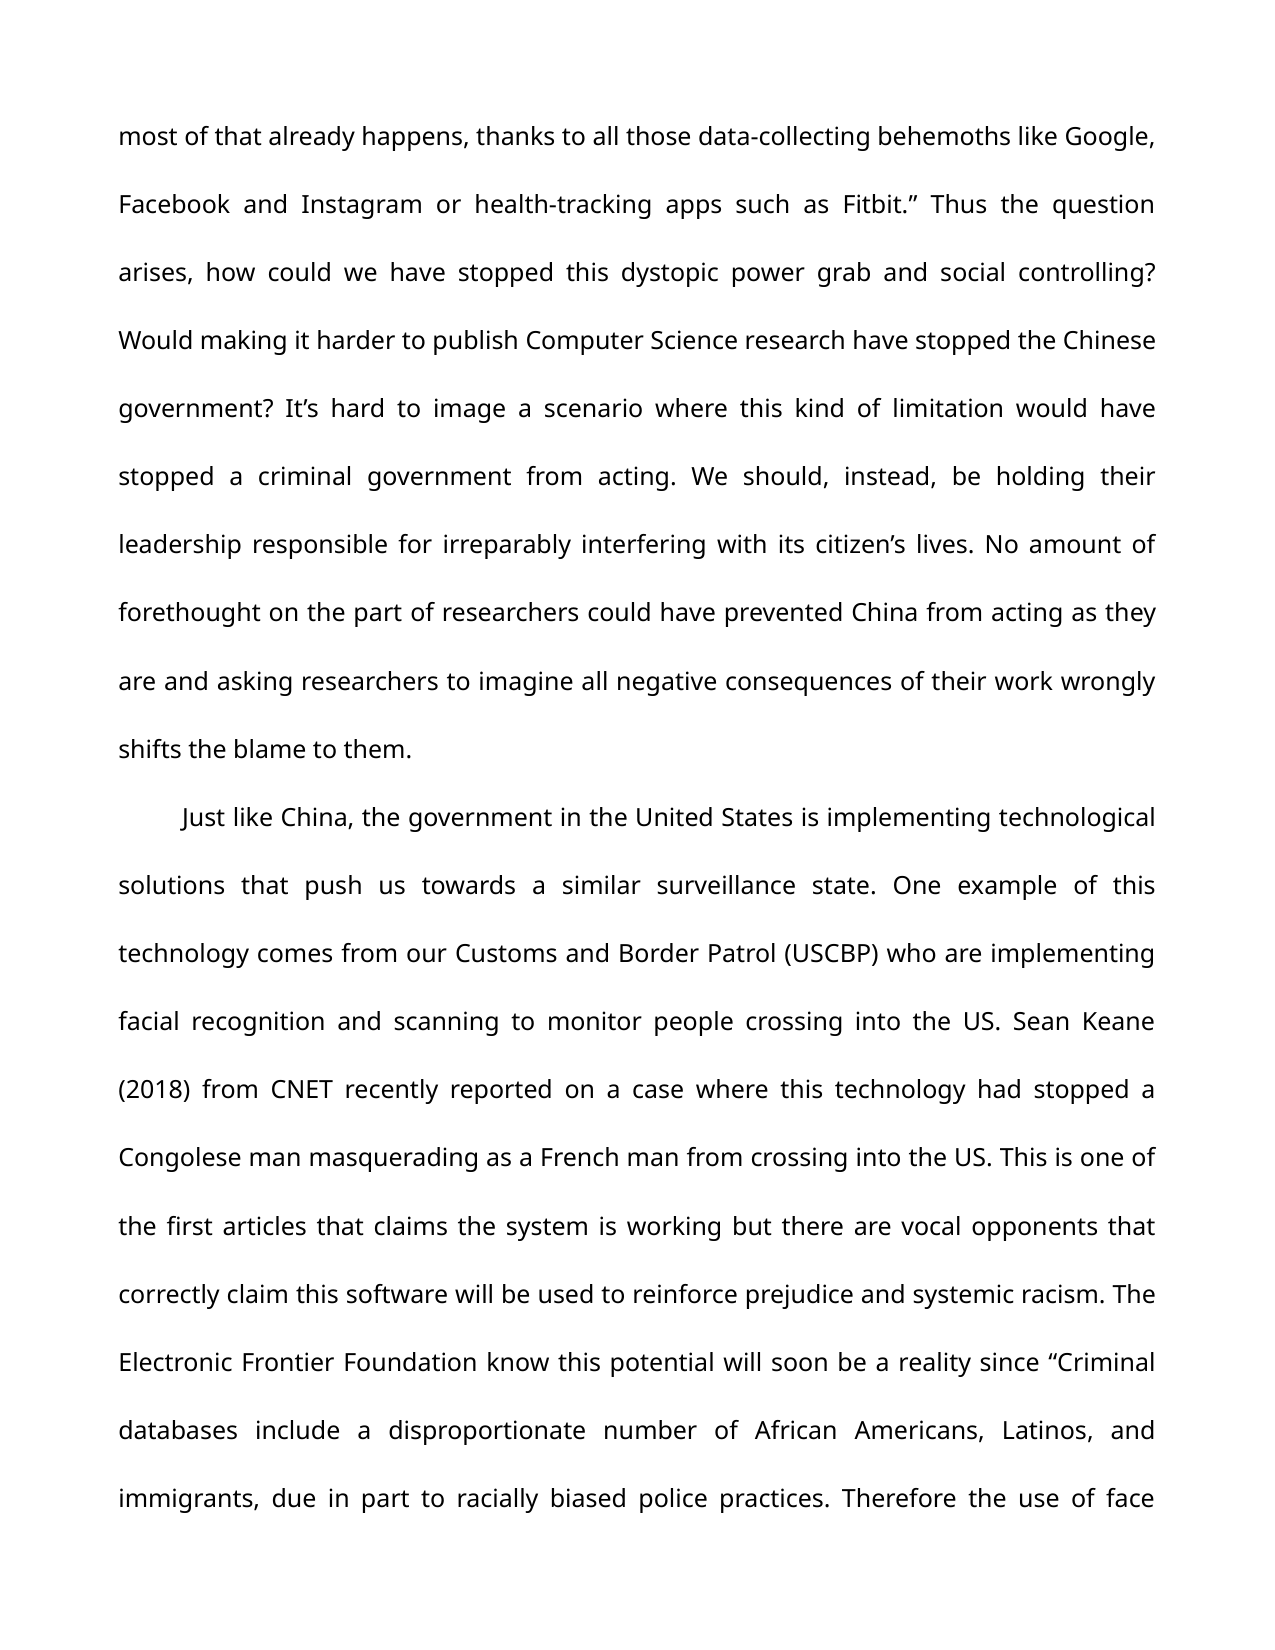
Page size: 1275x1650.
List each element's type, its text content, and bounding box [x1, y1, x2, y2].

text most of that already happens, thanks to all those data-collecting behemoths like Google, Facebook and Instagram or health-tracking apps such as Fitbit.” Thus the question arises, how could we have stopped this dystopic power grab and social controlling? Would making it harder to publish Computer Science research have stopped the Chinese government? It’s hard to image a scenario where this kind of limitation would have stopped a criminal government from acting. We should, instead, be holding their leadership responsible for irreparably interfering with its citizen’s lives. No amount of forethought on the part of researchers could have prevented China from acting as they are and asking researchers to imagine all negative consequences of their work wrongly shifts the blame to them. [118, 118, 1157, 765]
text Just like China, the government in the United States is implementing technological solutions that push us towards a similar surveillance state. One example of this technology comes from our Customs and Border Patrol (USCBP) who are implementing facial recognition and scanning to monitor people crossing into the US. Sean Keane (2018) from CNET recently reported on a case where this technology had stopped a Congolese man masquerading as a French man from crossing into the US. This is one of the first articles that claims the system is working but there are vocal opponents that correctly claim this software will be used to reinforce prejudice and systemic racism. The Electronic Frontier Foundation know this potential will soon be a reality since “Criminal databases include a disproportionate number of African Americans, Latinos, and immigrants, due in part to racially biased police practices. Therefore the use of face [118, 799, 1157, 1515]
